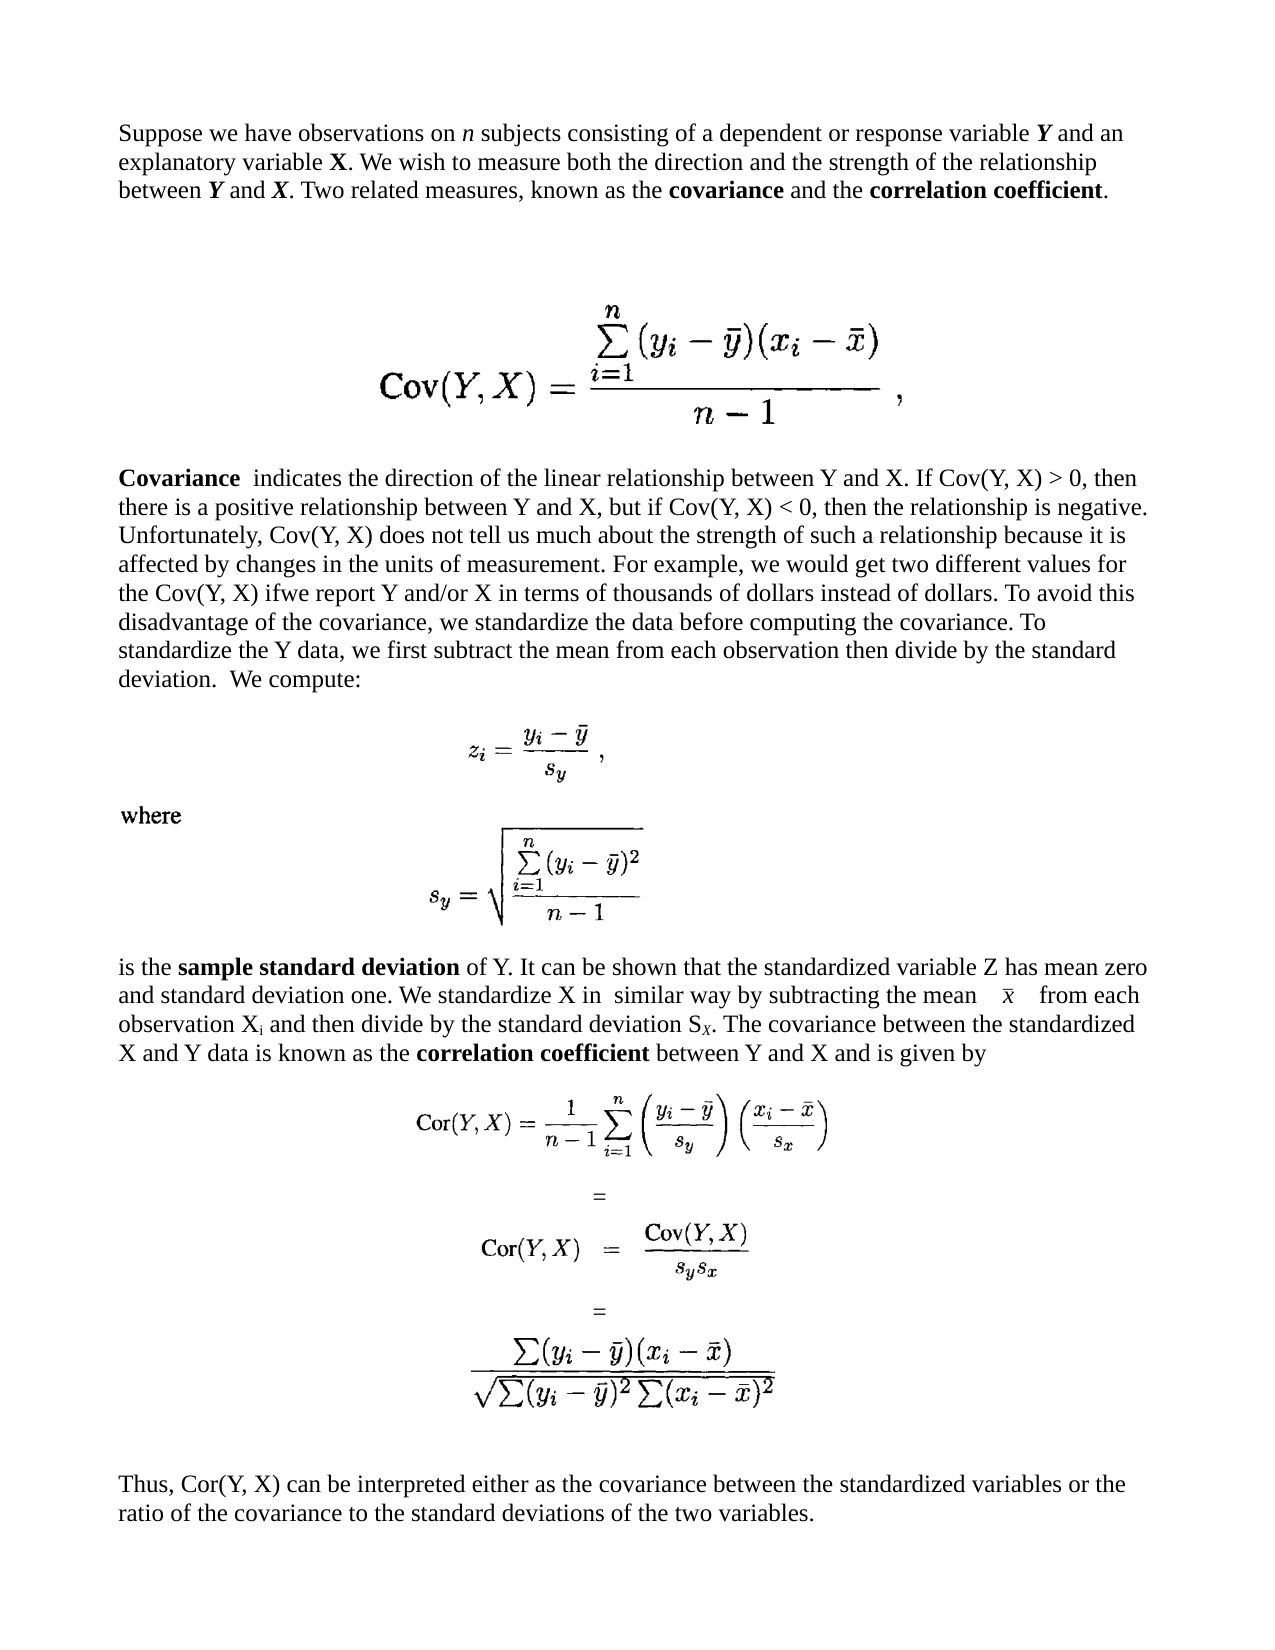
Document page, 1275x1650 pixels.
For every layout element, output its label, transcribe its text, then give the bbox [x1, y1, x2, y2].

picture [406, 1084, 833, 1163]
text = [118, 1297, 1157, 1326]
picture [475, 1211, 752, 1282]
picture [118, 708, 651, 929]
picture [464, 1326, 781, 1417]
text Thus, Cor(Y, X) can be interpreted either as the covariance between the standardized variables or the ratio of the covariance to the standard deviations of the two variables. [118, 1469, 1157, 1527]
text Covariance indicates the direction of the linear relationship between Y and X. If Cov(Y, X) > 0, then there is a positive relationship between Y and X, but if Cov(Y, X) < 0, then the relationship is negative. Unfortunately, Cov(Y, X) does not tell us much about the strength of such a relationship because it is affected by changes in the units of measurement. For example, we would get two different values for the Cov(Y, X) ifwe report Y and/or X in terms of thousands of dollars instead of dollars. To avoid this disadvantage of the covariance, we standardize the data before computing the covariance. To standardize the Y data, we first subtract the mean from each observation then divide by the standard deviation. We compute: [118, 463, 1157, 693]
picture [368, 290, 907, 440]
text = [118, 1182, 1157, 1211]
text Suppose we have observations on n subjects consisting of a dependent or response variable Y and an explanatory variable X. We wish to measure both the direction and the strength of the relationship between Y and X. Two related measures, known as the covariance and the correlation coefficient. [118, 118, 1157, 204]
text is the sample standard deviation of Y. It can be shown that the standardized variable Z has mean zero and standard deviation one. We standardize X in similar way by subtracting the mean from each observation Xi and then divide by the standard deviation SX. The covariance between the standardized X and Y data is known as the correlation coefficient between Y and X and is given by [118, 952, 1157, 1067]
